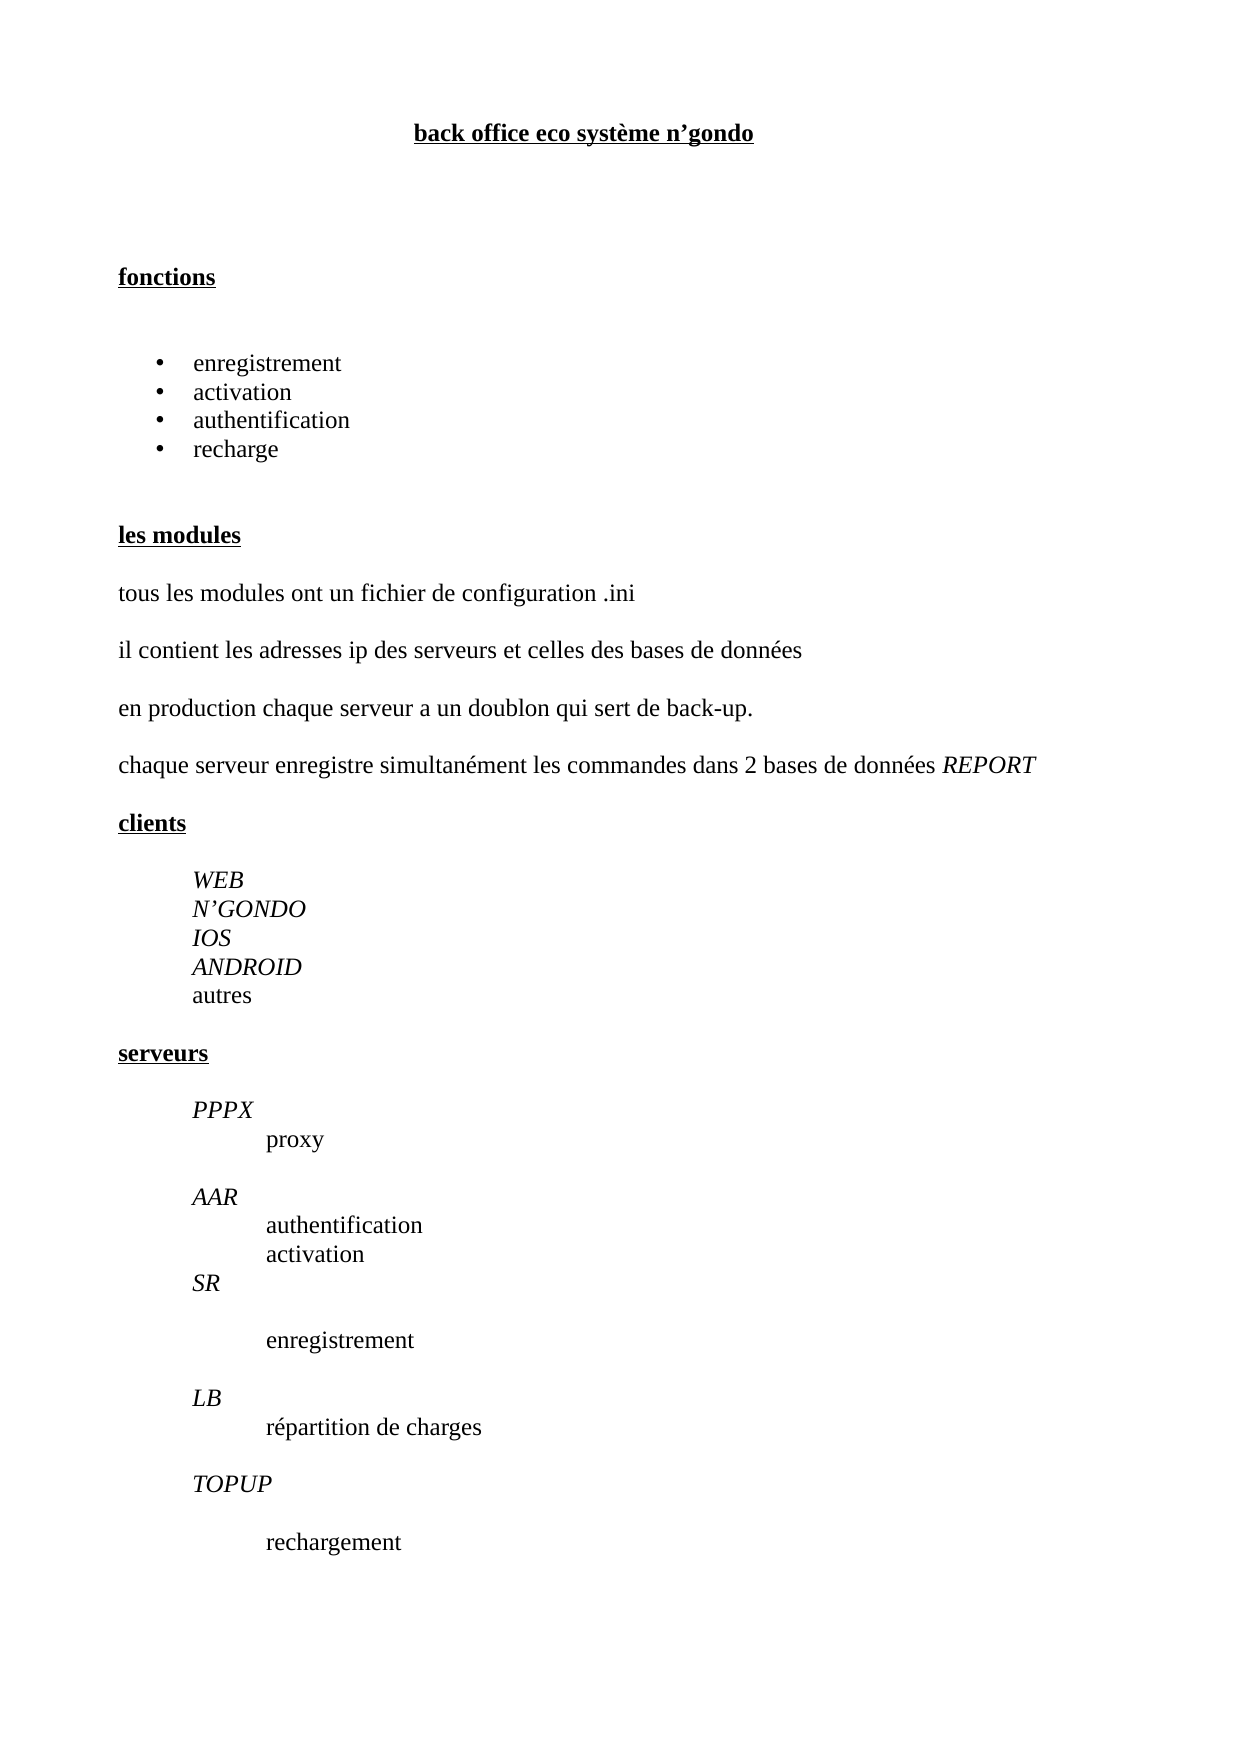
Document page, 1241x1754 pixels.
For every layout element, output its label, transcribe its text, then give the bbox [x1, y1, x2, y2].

text PPPX [118, 1096, 1122, 1124]
text SR [118, 1268, 1122, 1297]
text AAR [118, 1182, 1122, 1211]
list enregistrement [156, 348, 1122, 377]
text en production chaque serveur a un doublon qui sert de back-up. [118, 693, 1122, 722]
text back office eco système n’gondo [118, 118, 1122, 147]
text activation [118, 1239, 1122, 1268]
text rechargement [118, 1527, 1122, 1556]
text IOS [118, 923, 1122, 952]
text chaque serveur enregistre simultanément les commandes dans 2 bases de données REPORT [118, 751, 1122, 779]
text ANDROID [118, 952, 1122, 981]
list activation [156, 377, 1122, 406]
text proxy [118, 1124, 1122, 1153]
text les modules [118, 521, 1122, 549]
list authentification [156, 406, 1122, 434]
text enregistrement [118, 1326, 1122, 1354]
text N’GONDO [118, 894, 1122, 923]
text authentification [118, 1211, 1122, 1239]
text serveurs [118, 1038, 1122, 1067]
text LB [118, 1383, 1122, 1412]
text WEB [118, 866, 1122, 894]
text autres [118, 981, 1122, 1009]
text fonctions [118, 262, 1122, 291]
text tous les modules ont un fichier de configuration .ini [118, 578, 1122, 607]
text répartition de charges [118, 1412, 1122, 1441]
text TOPUP [118, 1469, 1122, 1498]
list recharge [156, 434, 1122, 463]
text il contient les adresses ip des serveurs et celles des bases de données [118, 636, 1122, 664]
text clients [118, 808, 1122, 837]
